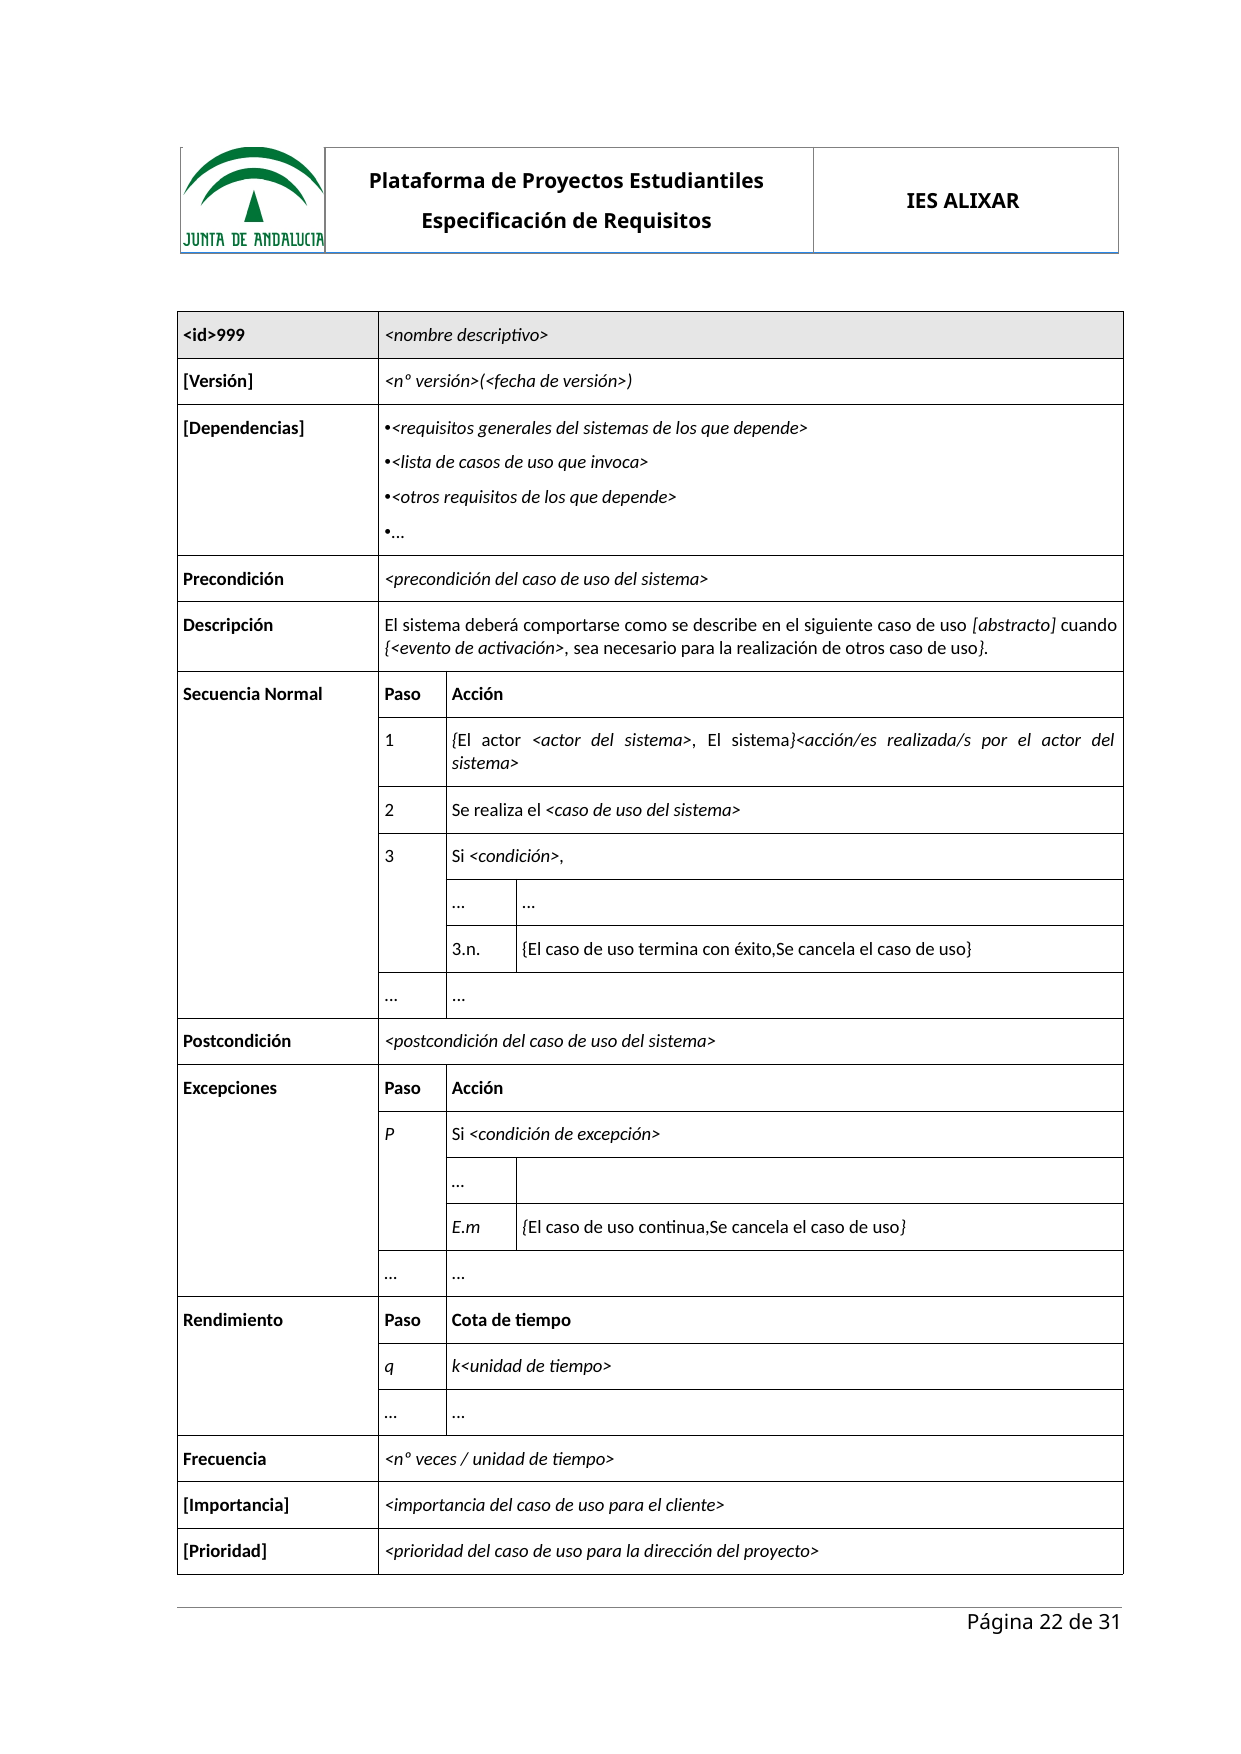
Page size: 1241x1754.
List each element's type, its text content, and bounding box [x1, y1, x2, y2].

table_cell … [379, 1390, 446, 1435]
table_cell Acción [447, 672, 1123, 717]
table_header <id>999 [178, 312, 378, 358]
table_cell Se realiza el <caso de uso del sistema> [447, 787, 1123, 832]
table_cell {El caso de uso termina con éxito,Se cancela el caso de uso} [517, 926, 1123, 972]
table_cell 3 [379, 834, 446, 972]
picture [183, 147, 324, 246]
table_cell <nº versión>(<fecha de versión>) [379, 359, 1123, 404]
table_cell Rendimiento [178, 1297, 378, 1435]
table_cell … [379, 1251, 446, 1296]
table_cell ... [447, 1251, 1123, 1296]
table_cell <importancia del caso de uso para el cliente> [379, 1482, 1123, 1528]
table_cell <postcondición del caso de uso del sistema> [379, 1019, 1123, 1064]
table_cell [Versión] [178, 359, 378, 404]
table_cell E.m [447, 1204, 516, 1250]
table_cell Acción [447, 1065, 1123, 1111]
table_header <nombre descriptivo> [379, 312, 1123, 358]
table_cell Postcondición [178, 1019, 378, 1064]
table_cell k<unidad de tiempo> [447, 1344, 1123, 1389]
table_cell Secuencia Normal [178, 672, 378, 1018]
table_cell ... [517, 880, 1123, 925]
table_cell P [379, 1112, 446, 1250]
table_cell [Dependencias] [178, 405, 378, 555]
table_cell 3.n. [447, 926, 516, 972]
table_cell ... [379, 973, 446, 1018]
table_cell Excepciones [178, 1065, 378, 1296]
table_cell Cota de tiempo [447, 1297, 1123, 1342]
table_cell El sistema deberá comportarse como se describe en el siguiente caso de uso [abstracto] cuando {<evento de activación>, sea necesario para la realización de otros caso de uso}. [379, 602, 1123, 671]
table_cell Paso [379, 1297, 446, 1342]
table_cell Descripción [178, 602, 378, 671]
table_cell {El caso de uso continua,Se cancela el caso de uso} [517, 1204, 1123, 1250]
table_cell Paso [379, 1065, 446, 1111]
table_cell 2 [379, 787, 446, 832]
table_cell <precondición del caso de uso del sistema> [379, 556, 1123, 601]
table_cell q [379, 1344, 446, 1389]
table_cell ... [447, 1390, 1123, 1435]
table_cell Paso [379, 672, 446, 717]
table_cell … [447, 1158, 516, 1203]
table_cell <nº veces / unidad de tiempo> [379, 1436, 1123, 1481]
table_cell ... [447, 973, 1123, 1018]
table_cell Precondición [178, 556, 378, 601]
table_cell [Prioridad] [178, 1529, 378, 1574]
table_cell [Importancia] [178, 1482, 378, 1528]
table_cell <prioridad del caso de uso para la dirección del proyecto> [379, 1529, 1123, 1574]
table_cell <requisitos generales del sistemas de los que depende> <lista de casos de uso que invoca> <otros requisitos de los que depende> ... [379, 405, 1123, 555]
table_cell [517, 1158, 1123, 1203]
table_cell 1 [379, 718, 446, 786]
table_cell {El actor <actor del sistema>, El sistema}<acción/es realizada/s por el actor del sistema> [447, 718, 1123, 786]
table_cell ... [447, 880, 516, 925]
table_cell Si <condición de excepción> [447, 1112, 1123, 1157]
table_cell Frecuencia [178, 1436, 378, 1481]
table_cell Si <condición>, [447, 834, 1123, 879]
